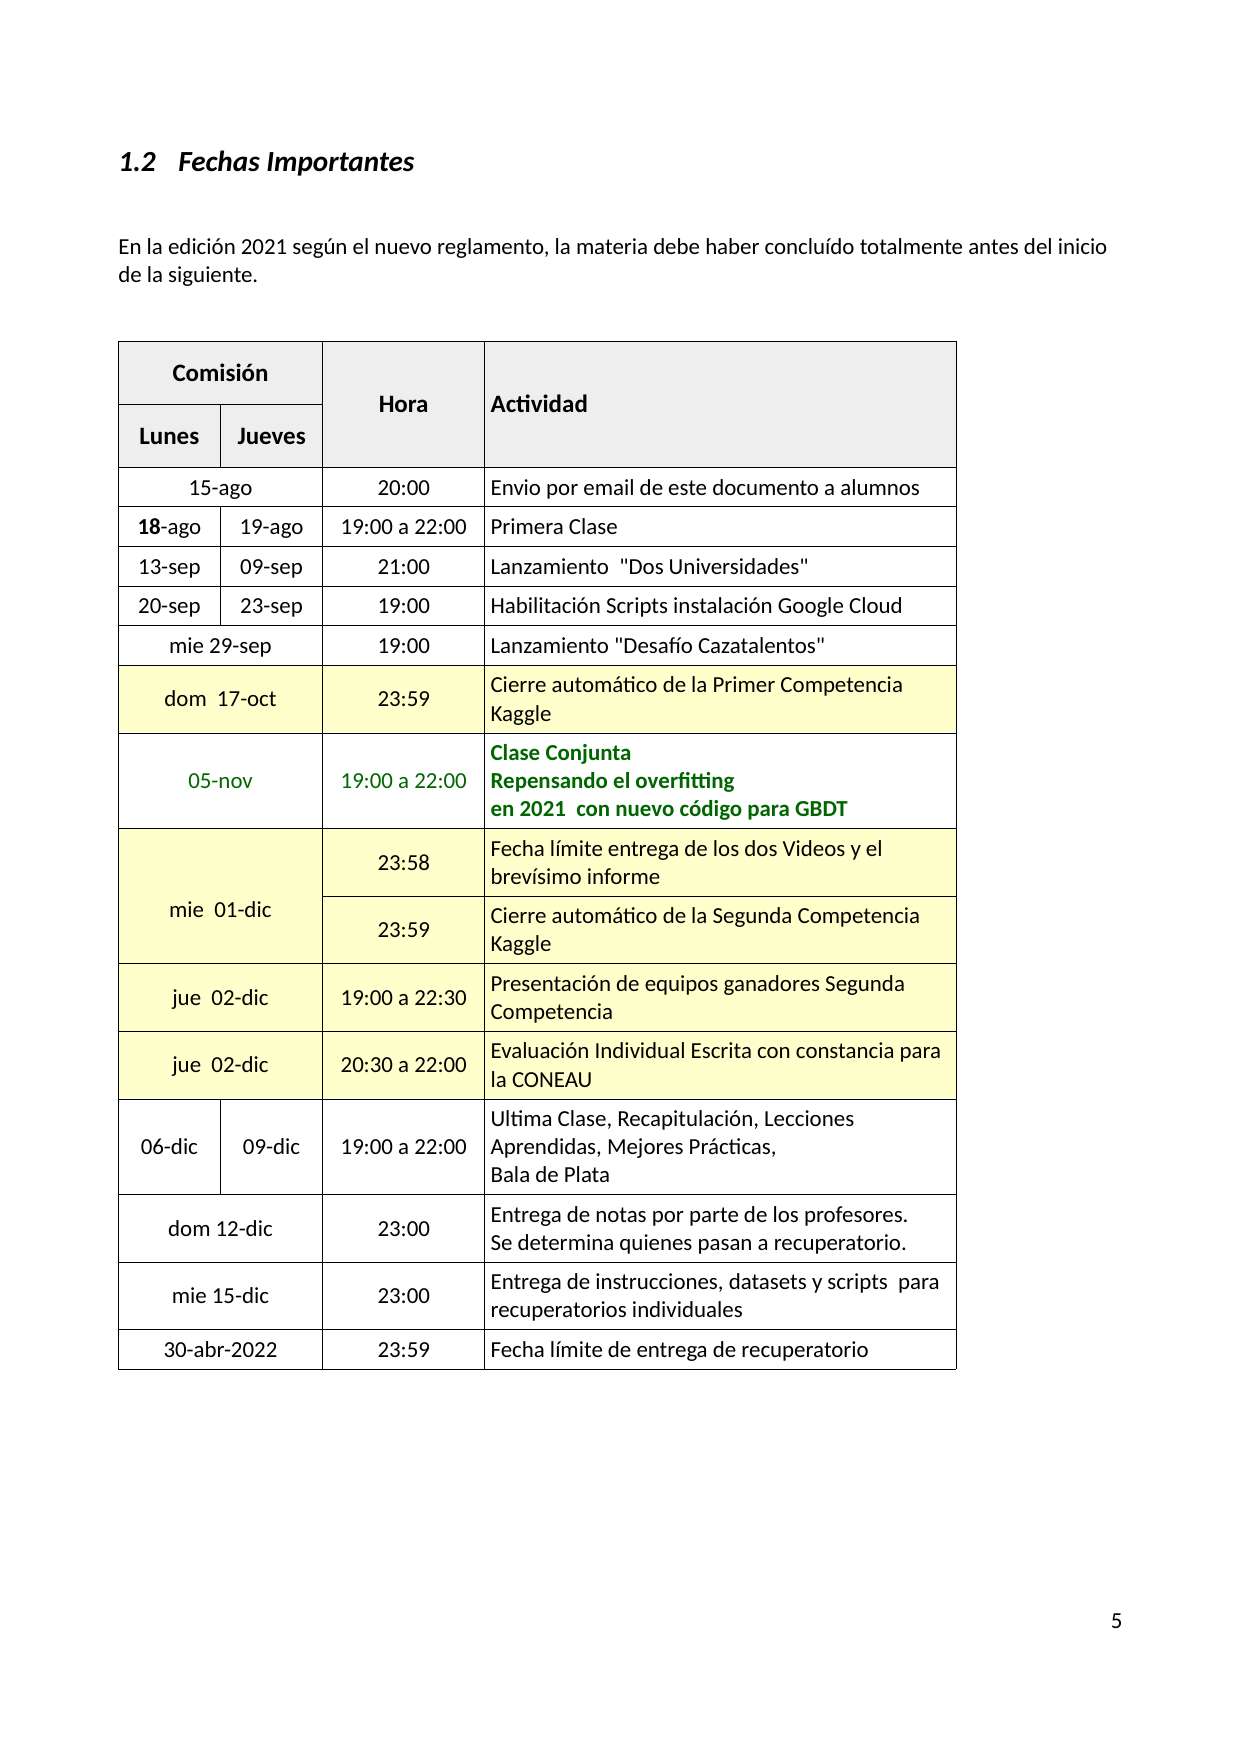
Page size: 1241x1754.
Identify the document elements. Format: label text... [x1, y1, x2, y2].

table_cell Evaluación Individual Escrita con constancia para la CONEAU [485, 1032, 956, 1098]
table_cell 23-sep [221, 587, 322, 625]
table_cell Entrega de notas por parte de los profesores. Se determina quienes pasan a recuperatorio. [485, 1195, 956, 1262]
table_cell Envio por email de este documento a alumnos [485, 468, 956, 506]
table_cell mie 29-sep [119, 626, 322, 665]
table_cell mie 15-dic [119, 1263, 322, 1329]
table_cell Jueves [221, 405, 322, 467]
table_cell 23:58 [323, 829, 484, 896]
table_cell 23:00 [323, 1263, 484, 1329]
table_cell Cierre automático de la Primer Competencia Kaggle [485, 666, 956, 732]
table_cell 23:59 [323, 666, 484, 732]
table_header Comisión [119, 342, 322, 404]
table_cell 18-ago [119, 507, 220, 546]
table_cell 05-nov [119, 734, 322, 828]
table_cell Entrega de instrucciones, datasets y scripts para recuperatorios individuales [485, 1263, 956, 1329]
table_cell 19:00 a 22:00 [323, 507, 484, 546]
table_cell dom 17-oct [119, 666, 322, 732]
table_header Actividad [485, 342, 956, 467]
table_cell 23:59 [323, 897, 484, 963]
table_cell 23:00 [323, 1195, 484, 1262]
table_header Hora [323, 342, 484, 467]
table_cell 23:59 [323, 1330, 484, 1369]
table_cell 19:00 [323, 626, 484, 665]
table_cell 19:00 [323, 587, 484, 625]
table_cell Lanzamiento "Dos Universidades" [485, 547, 956, 586]
table_cell 30-abr-2022 [119, 1330, 322, 1369]
table_cell Ultima Clase, Recapitulación, Lecciones Aprendidas, Mejores Prácticas, Bala de Plata [485, 1100, 956, 1194]
table_cell 20:30 a 22:00 [323, 1032, 484, 1098]
table_cell Fecha límite entrega de los dos Videos y el brevísimo informe [485, 829, 956, 896]
table_cell jue 02-dic [119, 1032, 322, 1098]
table_cell dom 12-dic [119, 1195, 322, 1262]
table_cell 20:00 [323, 468, 484, 506]
table_cell 09-dic [221, 1100, 322, 1194]
table_cell 19:00 a 22:00 [323, 734, 484, 828]
table_cell Lunes [119, 405, 220, 467]
table_cell 21:00 [323, 547, 484, 586]
table_cell 19-ago [221, 507, 322, 546]
table_cell 09-sep [221, 547, 322, 586]
table_cell 15-ago [119, 468, 322, 506]
table_cell Primera Clase [485, 507, 956, 546]
subtitle Fechas Importantes [118, 143, 1122, 179]
table_cell 20-sep [119, 587, 220, 625]
table_cell 19:00 a 22:00 [323, 1100, 484, 1194]
table_cell Fecha límite de entrega de recuperatorio [485, 1330, 956, 1369]
table_cell mie 01-dic [119, 829, 322, 963]
table_cell jue 02-dic [119, 964, 322, 1031]
table_cell Cierre automático de la Segunda Competencia Kaggle [485, 897, 956, 963]
table_cell 19:00 a 22:30 [323, 964, 484, 1031]
table_cell Presentación de equipos ganadores Segunda Competencia [485, 964, 956, 1031]
table_cell Habilitación Scripts instalación Google Cloud [485, 587, 956, 625]
table_cell Lanzamiento "Desafío Cazatalentos" [485, 626, 956, 665]
table_cell 06-dic [119, 1100, 220, 1194]
table_cell Clase Conjunta Repensando el overfitting en 2021 con nuevo código para GBDT [485, 734, 956, 828]
table_cell 13-sep [119, 547, 220, 586]
text En la edición 2021 según el nuevo reglamento, la materia debe haber concluído totalmente antes del inicio de la siguiente. [118, 232, 1122, 288]
